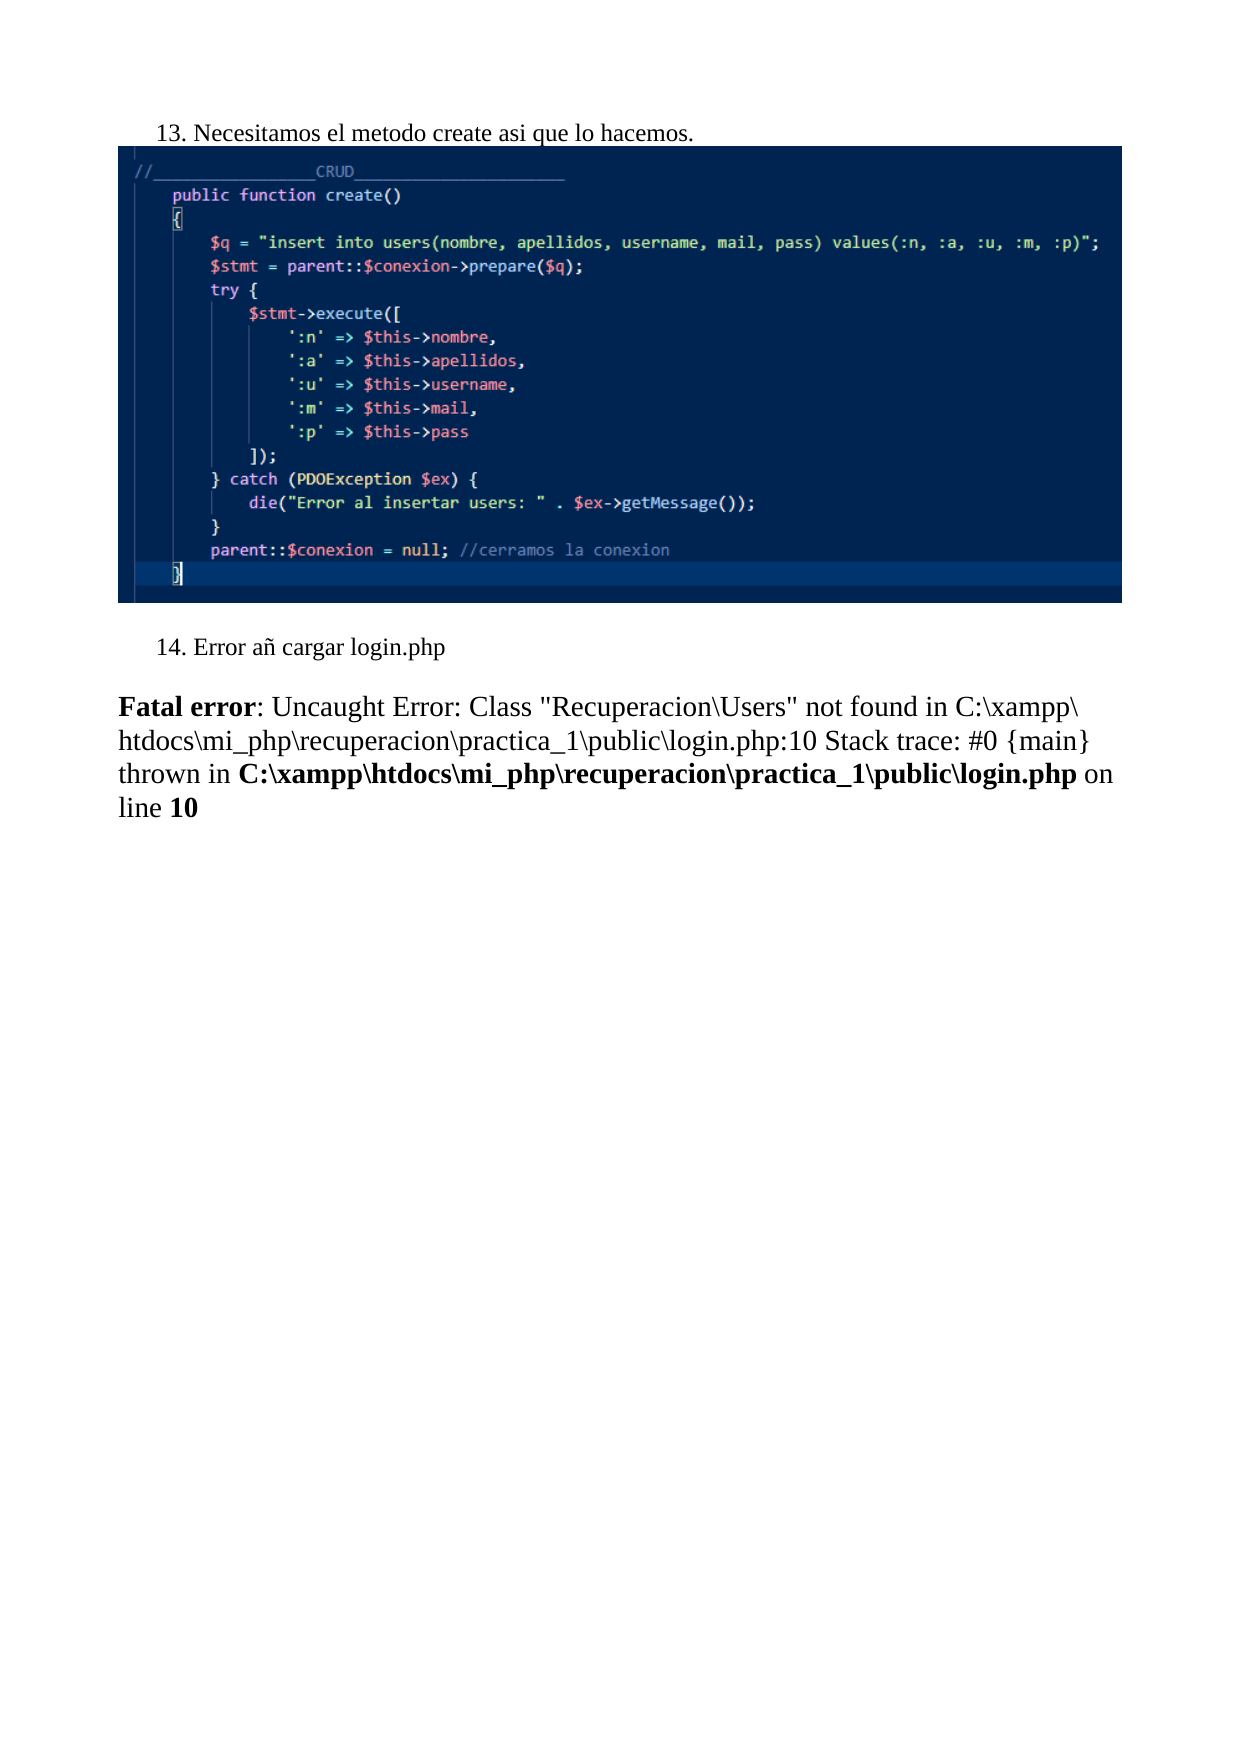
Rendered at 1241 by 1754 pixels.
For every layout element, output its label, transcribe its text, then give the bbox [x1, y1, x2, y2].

text Fatal error: Uncaught Error: Class "Recuperacion\Users" not found in C:\xampp\htdocs\mi_php\recuperacion\practica_1\public\login.php:10 Stack trace: #0 {main} thrown in C:\xampp\htdocs\mi_php\recuperacion\practica_1\public\login.php on line 10 [118, 689, 1122, 823]
list Error añ cargar login.php [156, 632, 1122, 660]
picture [118, 146, 1122, 603]
list Necesitamos el metodo create asi que lo hacemos. [156, 118, 1122, 146]
